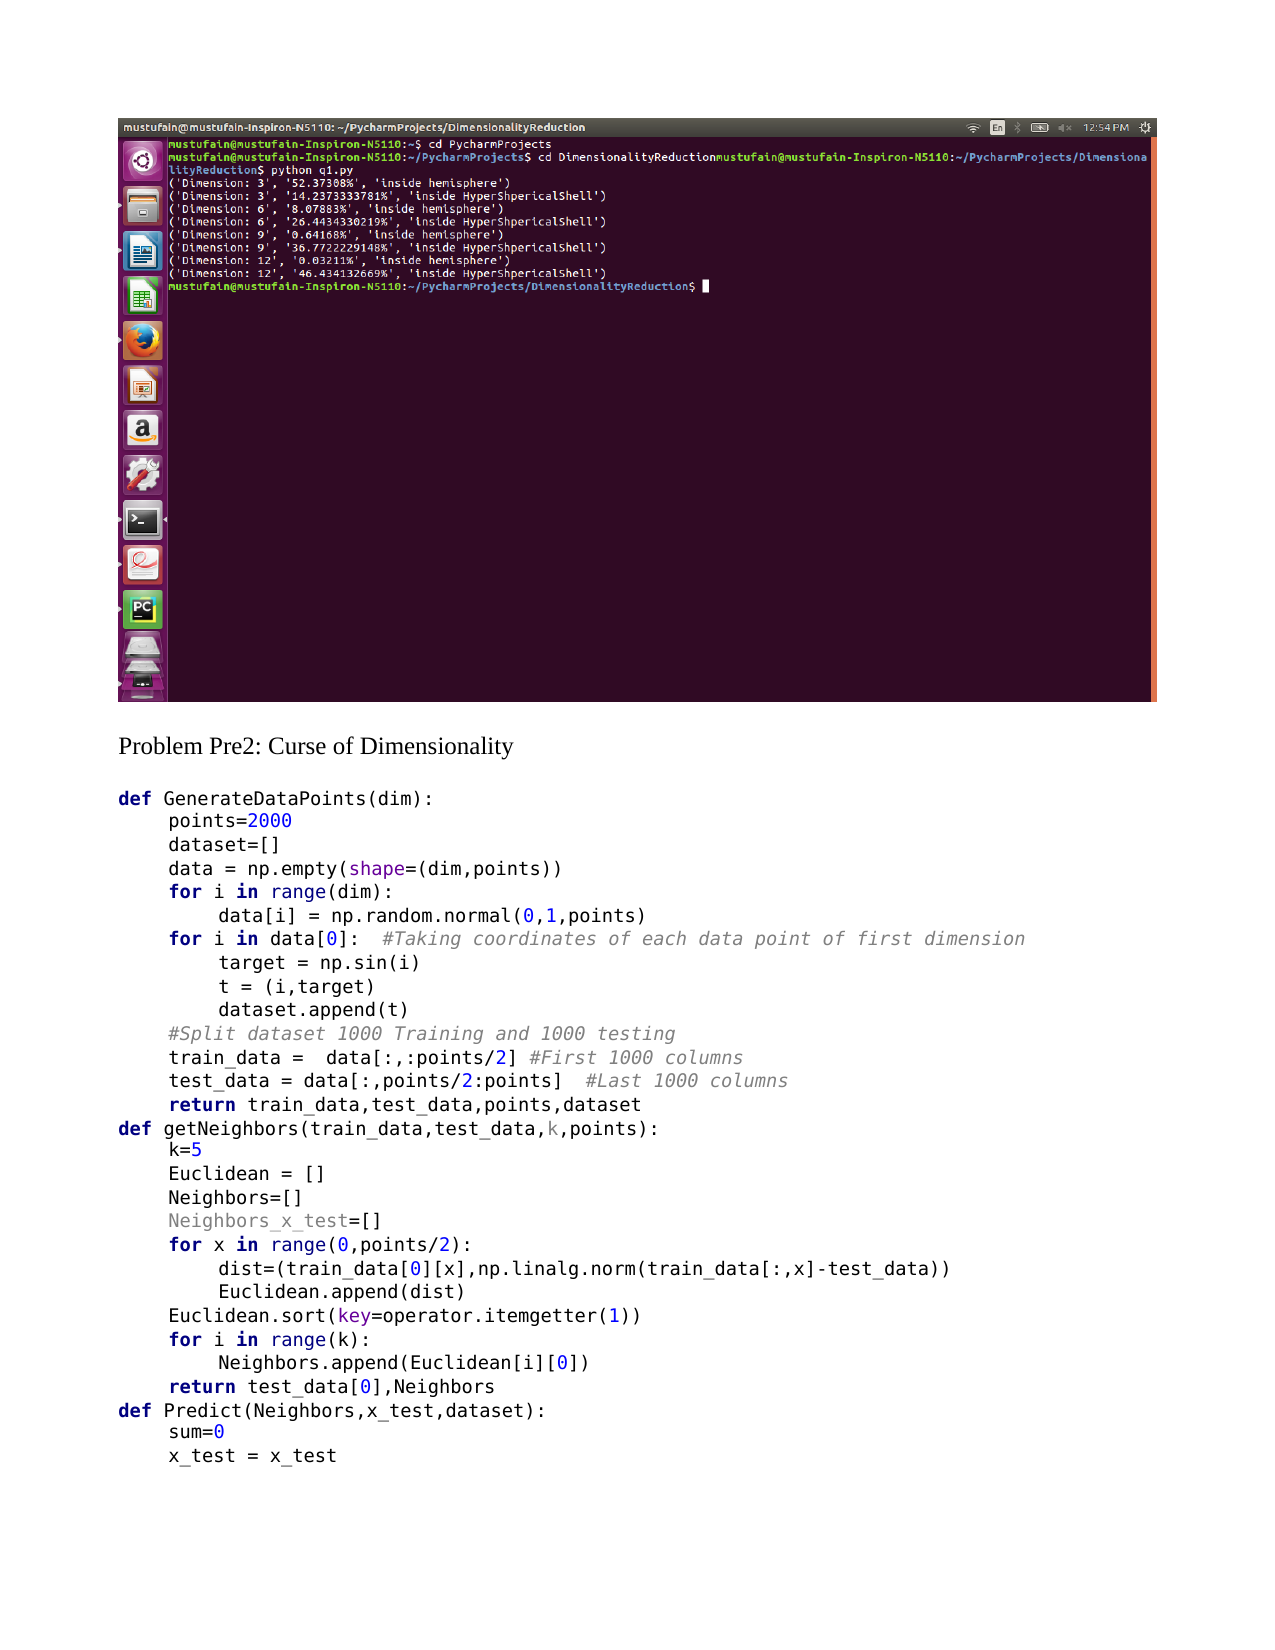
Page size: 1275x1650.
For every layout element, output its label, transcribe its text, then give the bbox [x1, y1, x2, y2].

text Neighbors=[] [118, 1187, 1157, 1210]
text dataset=[] [118, 834, 1157, 857]
text Euclidean = [] [118, 1163, 1157, 1187]
text target = np.sin(i) [118, 952, 1157, 976]
text points=2000 [118, 810, 1157, 834]
text sum=0 [118, 1421, 1157, 1445]
text Euclidean.append(dist) [118, 1281, 1157, 1305]
text t = (i,target) [118, 976, 1157, 999]
text return test_data[0],Neighbors [118, 1376, 1157, 1399]
text k=5 [118, 1139, 1157, 1163]
text data = np.empty(shape=(dim,points)) [118, 857, 1157, 881]
text for x in range(0,points/2): [118, 1234, 1157, 1258]
text dataset.append(t) [118, 999, 1157, 1023]
text train_data = data[:,:points/2] #First 1000 columns [118, 1047, 1157, 1070]
text for i in range(k): [118, 1329, 1157, 1352]
text Problem Pre2: Curse of Dimensionality [118, 731, 1157, 759]
text def GenerateDataPoints(dim): [118, 788, 1157, 810]
text test_data = data[:,points/2:points] #Last 1000 columns [118, 1070, 1157, 1094]
text x_test = x_test [118, 1445, 1157, 1469]
text def getNeighbors(train_data,test_data,k,points): [118, 1118, 1157, 1139]
text Euclidean.sort(key=operator.itemgetter(1)) [118, 1305, 1157, 1329]
text dist=(train_data[0][x],np.linalg.norm(train_data[:,x]-test_data)) [118, 1258, 1157, 1281]
text Neighbors.append(Euclidean[i][0]) [118, 1352, 1157, 1376]
text return train_data,test_data,points,dataset [118, 1094, 1157, 1118]
text for i in range(dim): [118, 881, 1157, 905]
text def Predict(Neighbors,x_test,dataset): [118, 1399, 1157, 1421]
text data[i] = np.random.normal(0,1,points) [118, 905, 1157, 928]
text Neighbors_x_test=[] [118, 1210, 1157, 1234]
text for i in data[0]: #Taking coordinates of each data point of first dimension [118, 928, 1157, 952]
picture [118, 118, 1157, 702]
text #Split dataset 1000 Training and 1000 testing [118, 1023, 1157, 1047]
